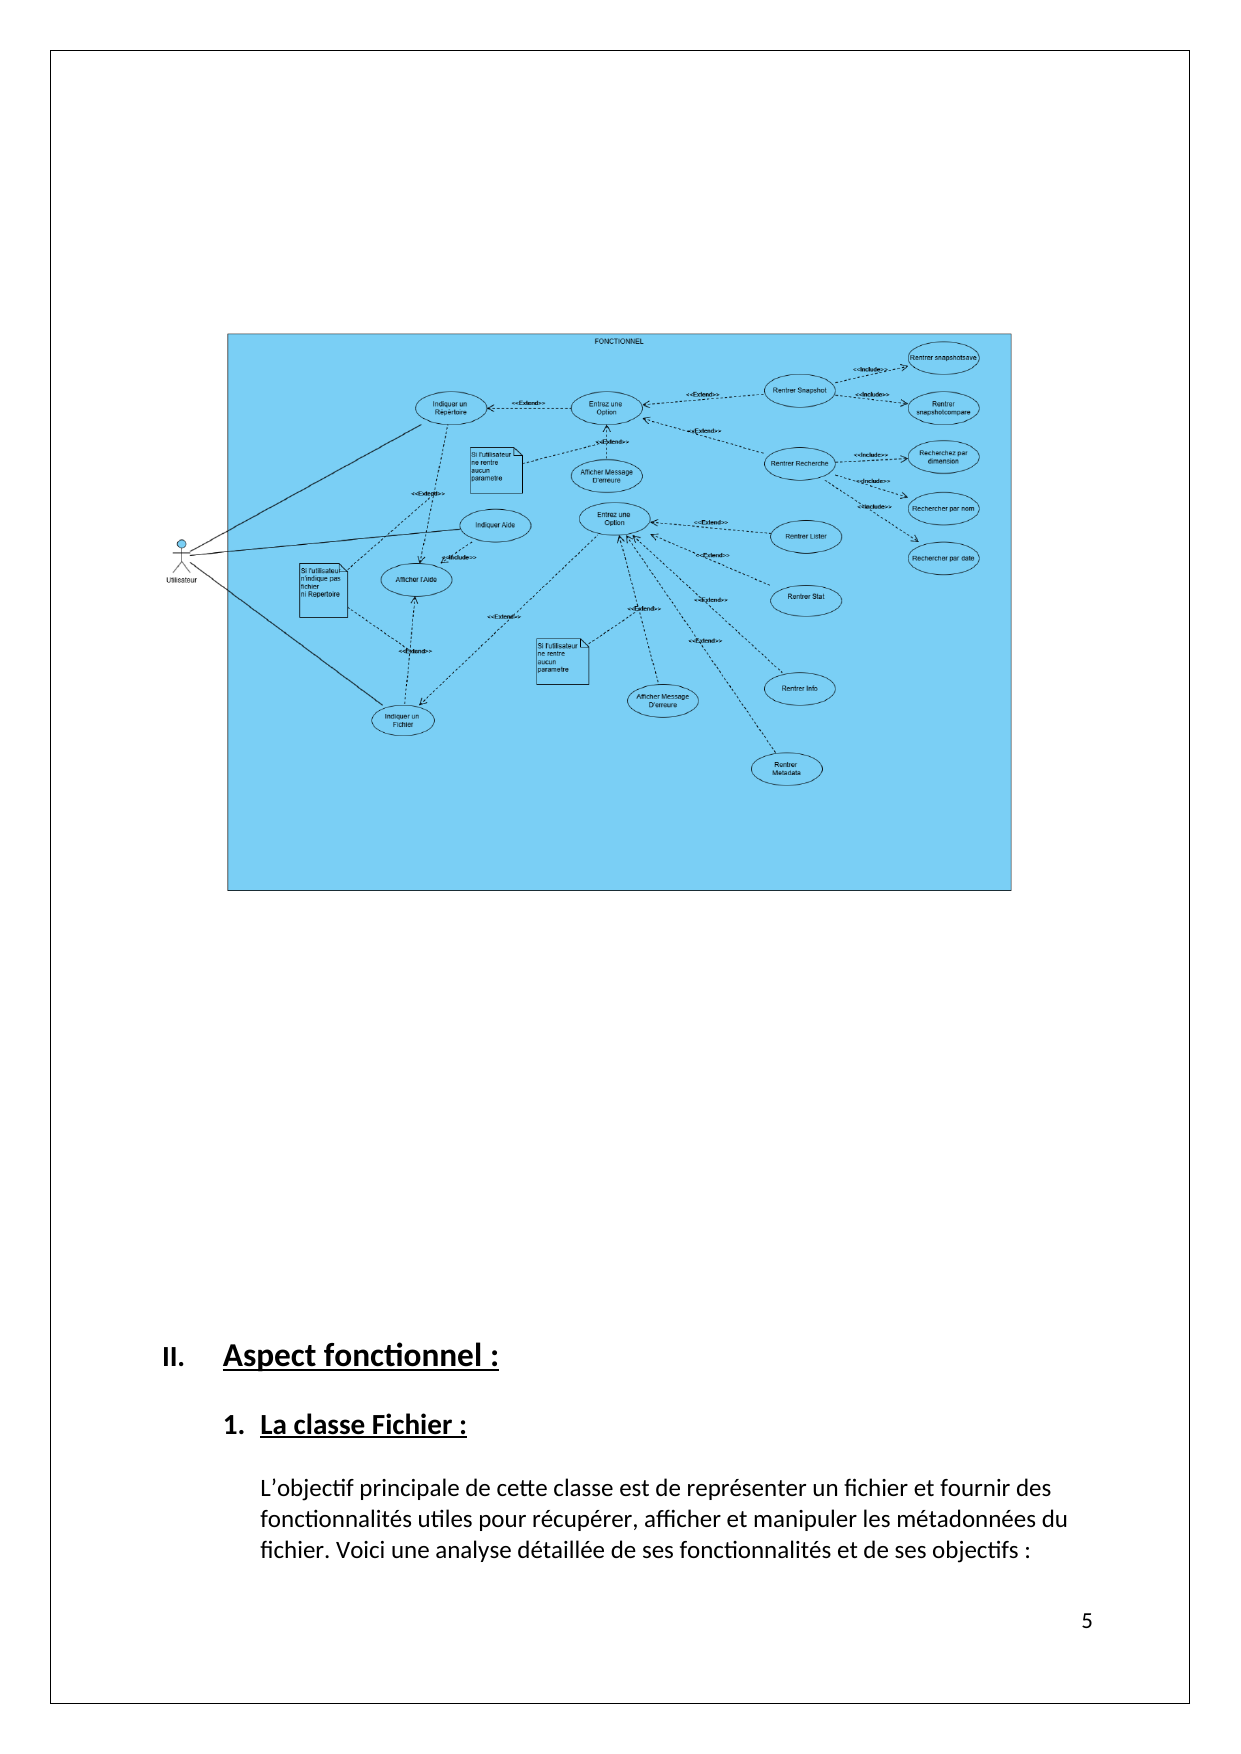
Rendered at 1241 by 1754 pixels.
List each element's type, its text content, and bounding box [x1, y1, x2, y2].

list Aspect fonctionnel : [185, 1334, 1093, 1375]
list La classe Fichier : [223, 1406, 1093, 1442]
list L’objectif principale de cette classe est de représenter un fichier et fournir des fonctionnalités utiles pour récupérer, afficher et manipuler les métadonnées du fichier. Voici une analyse détaillée de ses fonctionnalités et de ses objectifs : [260, 1473, 1093, 1564]
